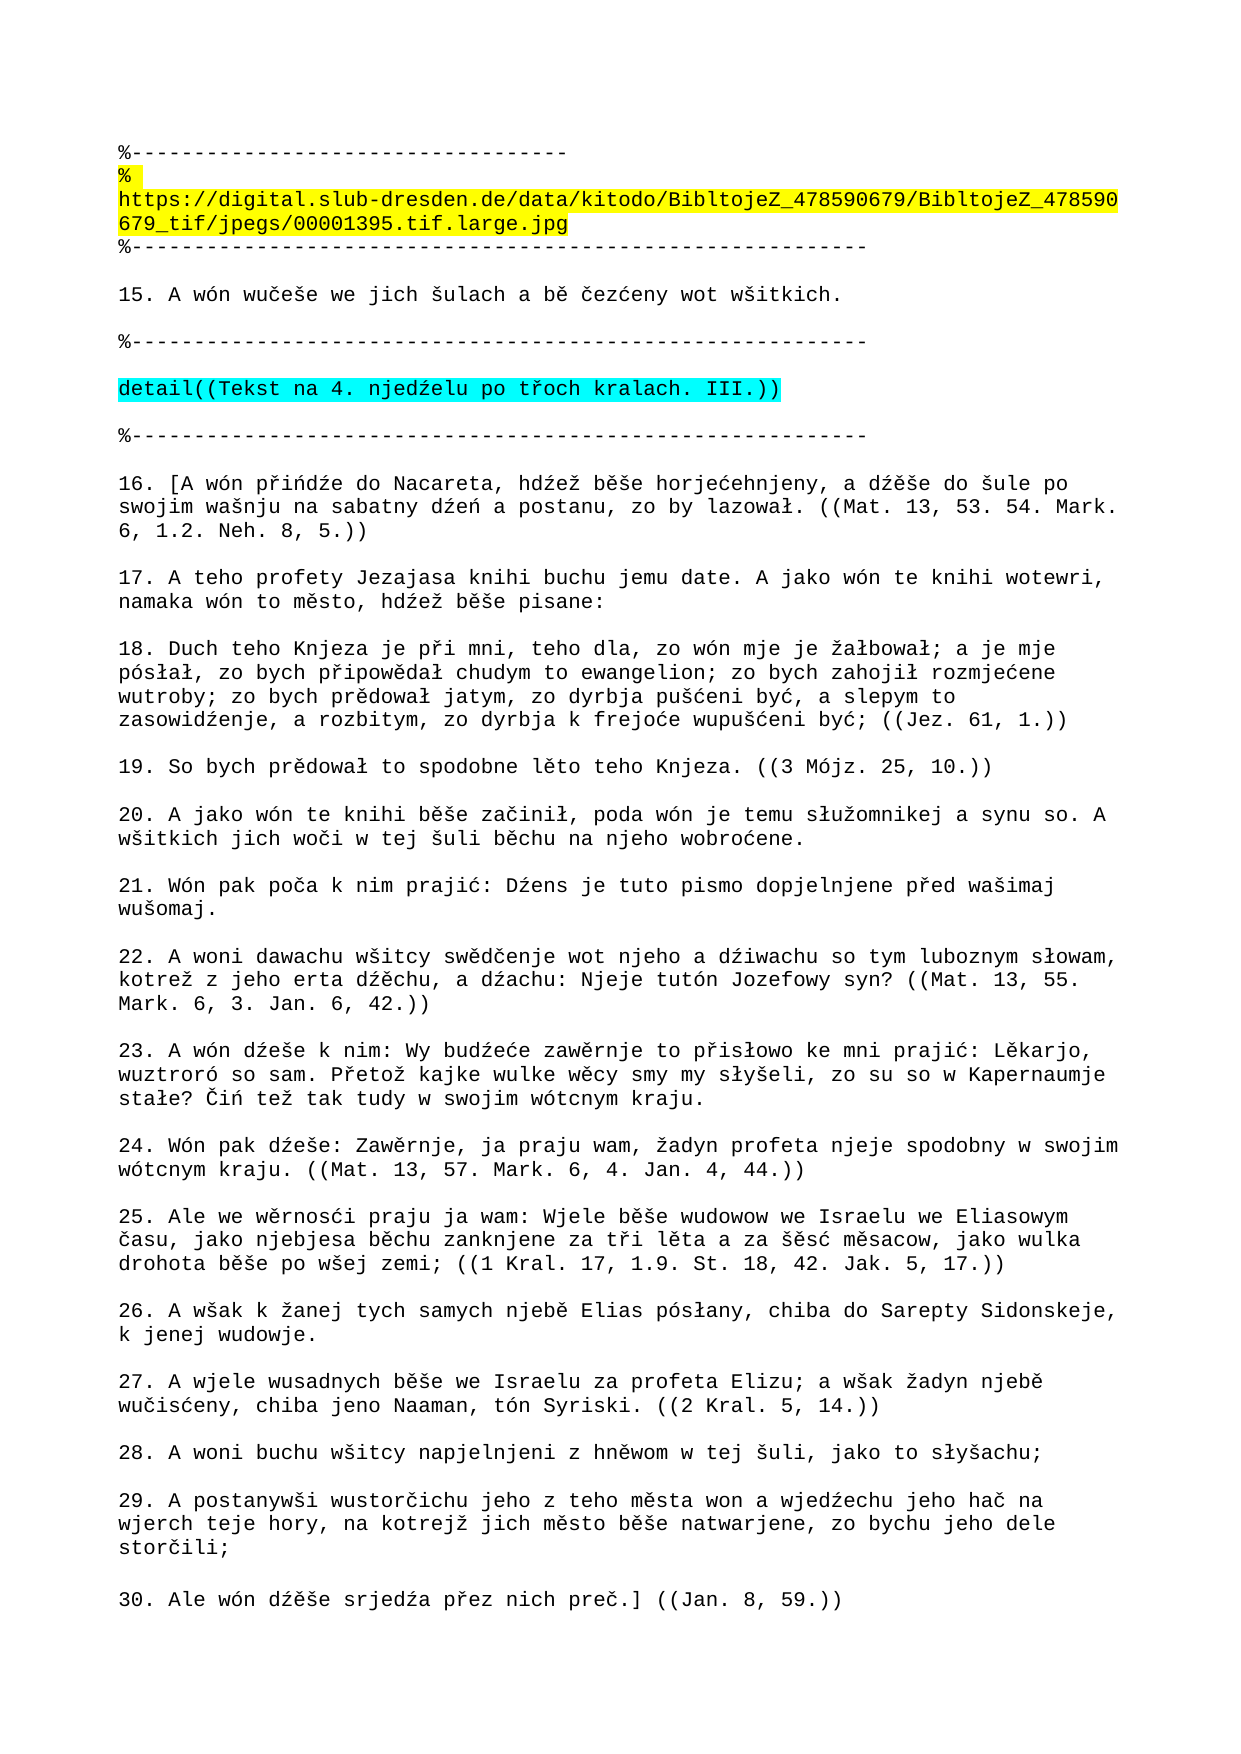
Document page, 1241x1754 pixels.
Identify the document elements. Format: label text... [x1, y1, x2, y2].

text %----------------------------------- [118, 142, 1122, 165]
text 22. A woni dawachu wšitcy swědčenje wot njeho a dźiwachu so tym luboznym słowam, kotrež z jeho erta dźěchu, a dźachu: Njeje tutón Jozefowy syn? ((Mat. 13, 55. Mark. 6, 3. Jan. 6, 42.)) [118, 946, 1122, 1017]
text 15. A wón wučeše we jich šulach a bě čezćeny wot wšitkich. [118, 284, 1122, 307]
text 28. A woni buchu wšitcy napjelnjeni z hněwom w tej šuli, jako to słyšachu; [118, 1442, 1122, 1466]
text 18. Duch teho Knjeza je při mni, teho dla, zo wón mje je žałbował; a je mje pósłał, zo bych připowědał chudym to ewangelion; zo bych zahojił rozmjećene wutroby; zo bych prědował jatym, zo dyrbja pušćeni być, a slepym to zasowidźenje, a rozbitym, zo dyrbja k frejoće wupušćeni być; ((Jez. 61, 1.)) [118, 638, 1122, 733]
text % https://digital.slub-dresden.de/data/kitodo/BibltojeZ_478590679/BibltojeZ_478590679_tif/jpegs/00001395.tif.large.jpg [118, 165, 1122, 236]
text 20. A jako wón te knihi běše začinił, poda wón je temu słužomnikej a synu so. A wšitkich jich woči w tej šuli běchu na njeho wobroćene. [118, 804, 1122, 851]
text %----------------------------------------------------------- [118, 426, 1122, 449]
text 23. A wón dźeše k nim: Wy budźeće zawěrnje to přisłowo ke mni prajić: Lěkarjo, wuztroró so sam. Přetož kajke wulke wěcy smy my słyšeli, zo su so w Kapernaumje stałe? Čiń tež tak tudy w swojim wótcnym kraju. [118, 1040, 1122, 1111]
text 26. A wšak k žanej tych samych njebě Elias pósłany, chiba do Sarepty Sidonskeje, k jenej wudowje. [118, 1300, 1122, 1348]
text 29. A postanywši wustorčichu jeho z teho města won a wjedźechu jeho hač na wjerch teje hory, na kotrejž jich město běše natwarjene, zo bychu jeho dele storčili; [118, 1489, 1122, 1561]
text 24. Wón pak dźeše: Zawěrnje, ja praju wam, žadyn profeta njeje spodobny w swojim wótcnym kraju. ((Mat. 13, 57. Mark. 6, 4. Jan. 4, 44.)) [118, 1135, 1122, 1182]
text 25. Ale we wěrnosći praju ja wam: Wjele běše wudowow we Israelu we Eliasowym času, jako njebjesa běchu zanknjene za tři lěta a za šěsć měsacow, jako wulka drohota běše po wšej zemi; ((1 Kral. 17, 1.9. St. 18, 42. Jak. 5, 17.)) [118, 1206, 1122, 1277]
text 21. Wón pak poča k nim prajić: Dźens je tuto pismo dopjelnjene před wašimaj wušomaj. [118, 875, 1122, 922]
text detail((Tekst na 4. njedźelu po třoch kralach. III.)) [118, 378, 1122, 402]
text 30. Ale wón dźěše srjedźa přez nich preč.] ((Jan. 8, 59.)) [118, 1584, 1122, 1613]
text 17. A teho profety Jezajasa knihi buchu jemu date. A jako wón te knihi wotewri, namaka wón to město, hdźež běše pisane: [118, 567, 1122, 615]
text 27. A wjele wusadnych běše we Israelu za profeta Elizu; a wšak žadyn njebě wučisćeny, chiba jeno Naaman, tón Syriski. ((2 Kral. 5, 14.)) [118, 1371, 1122, 1419]
text 16. [A wón přińdźe do Nacareta, hdźež běše horjećehnjeny, a dźěše do šule po swojim wašnju na sabatny dźeń a postanu, zo by lazował. ((Mat. 13, 53. 54. Mark. 6, 1.2. Neh. 8, 5.)) [118, 473, 1122, 544]
text 19. So bych prědował to spodobne lěto teho Knjeza. ((3 Mójz. 25, 10.)) [118, 757, 1122, 780]
text %----------------------------------------------------------- [118, 331, 1122, 354]
text %----------------------------------------------------------- [118, 236, 1122, 260]
